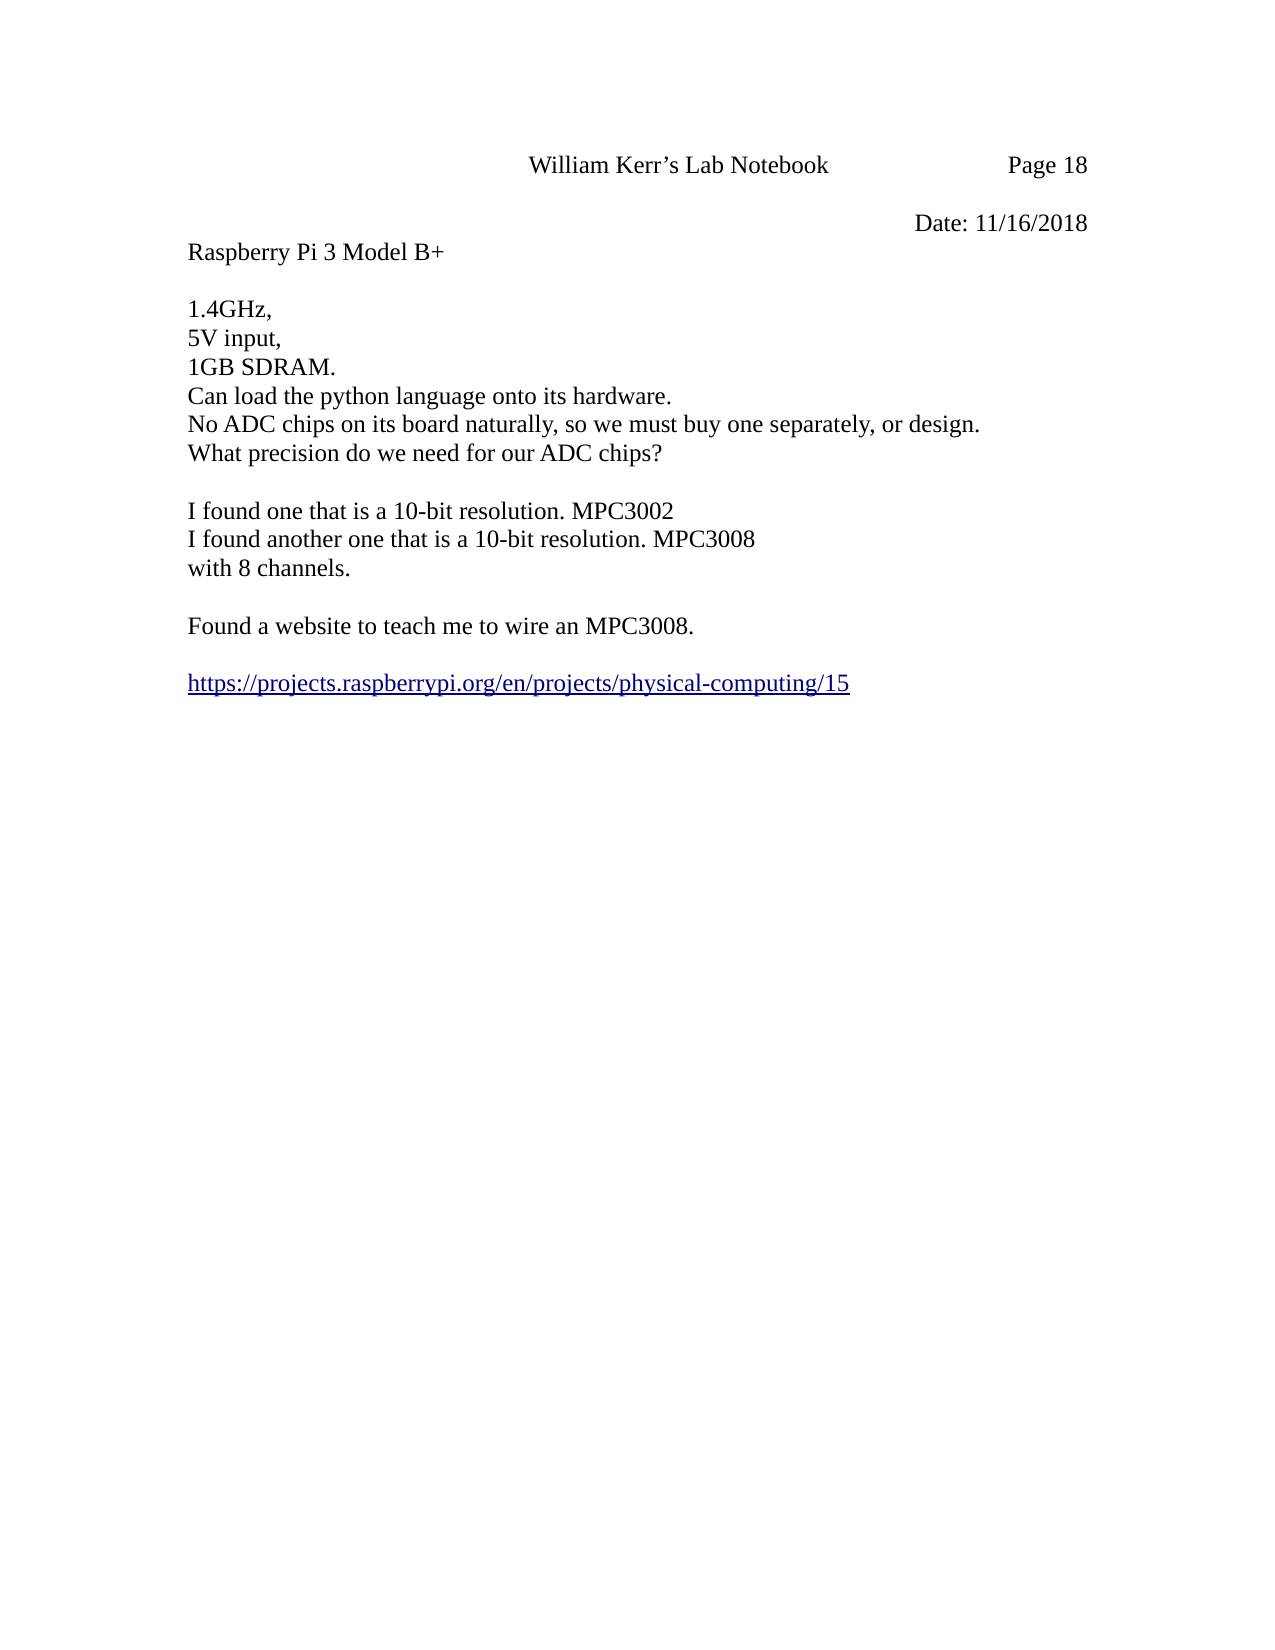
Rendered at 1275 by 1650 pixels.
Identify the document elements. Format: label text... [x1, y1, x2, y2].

text I found one that is a 10-bit resolution. MPC3002 [187, 496, 1087, 524]
text What precision do we need for our ADC chips? [187, 438, 1087, 467]
text Date: 11/16/2018 [187, 208, 1087, 237]
text Can load the python language onto its hardware. [187, 381, 1087, 409]
text 5V input, [187, 323, 1087, 352]
text Raspberry Pi 3 Model B+ [187, 237, 1087, 266]
text 1GB SDRAM. [187, 352, 1087, 381]
text https://projects.raspberrypi.org/en/projects/physical-computing/15 [187, 668, 1087, 697]
text I found another one that is a 10-bit resolution. MPC3008 [187, 524, 1087, 553]
text with 8 channels. [187, 553, 1087, 582]
text 1.4GHz, [187, 294, 1087, 323]
text No ADC chips on its board naturally, so we must buy one separately, or design. [187, 409, 1087, 438]
text Found a website to teach me to wire an MPC3008. [187, 611, 1087, 639]
